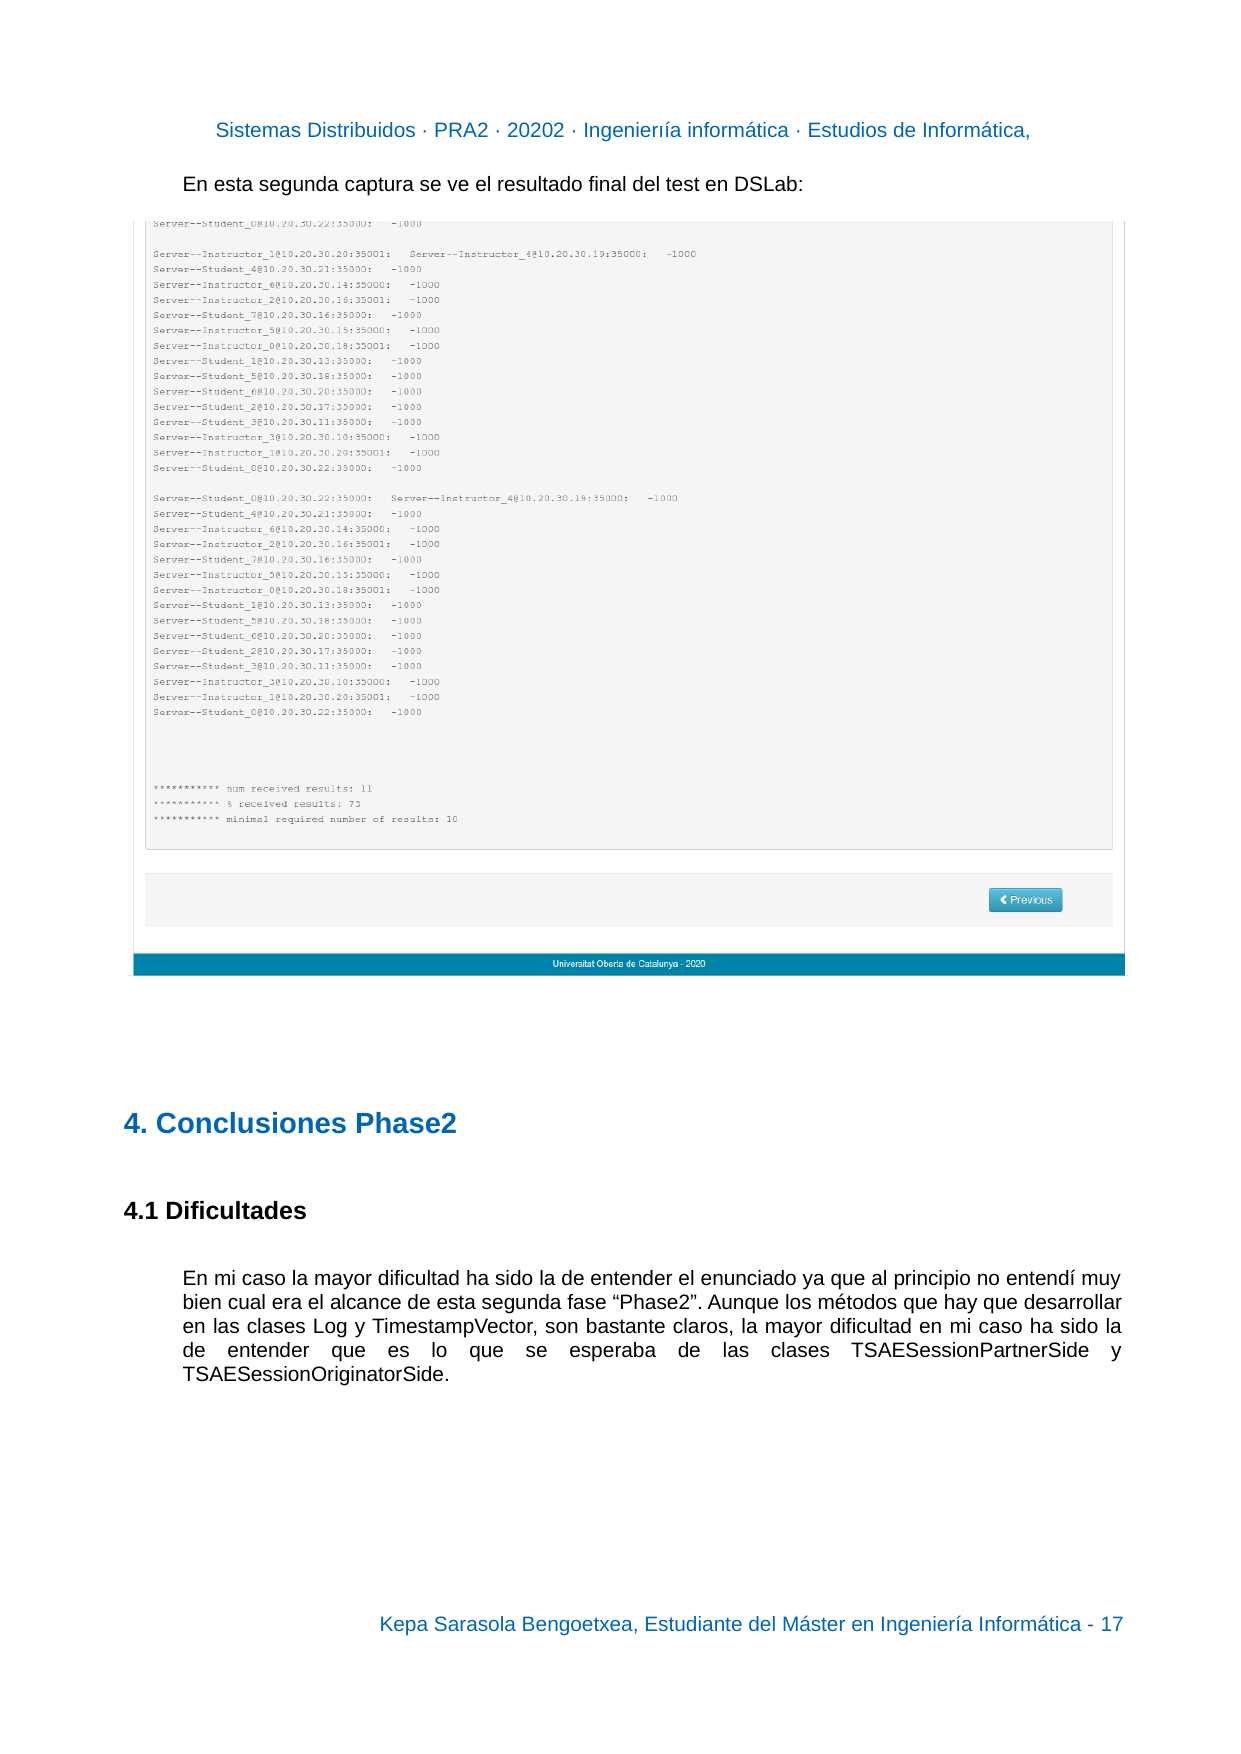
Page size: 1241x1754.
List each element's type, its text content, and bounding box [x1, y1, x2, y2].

text En mi caso la mayor dificultad ha sido la de entender el enunciado ya que al principio no entendí muy bien cual era el alcance de esta segunda fase “Phase2”. Aunque los métodos que hay que desarrollar en las clases Log y TimestampVector, son bastante claros, la mayor dificultad en mi caso ha sido la de entender que es lo que se esperaba de las clases TSAESessionPartnerSide y TSAESessionOriginatorSide. [182, 1266, 1123, 1385]
subtitle 4.1 Dificultades [123, 1196, 1123, 1224]
picture [128, 221, 1129, 976]
text En esta segunda captura se ve el resultado final del test en DSLab: [182, 172, 1123, 196]
subtitle 4. Conclusiones Phase2 [123, 1106, 1123, 1140]
